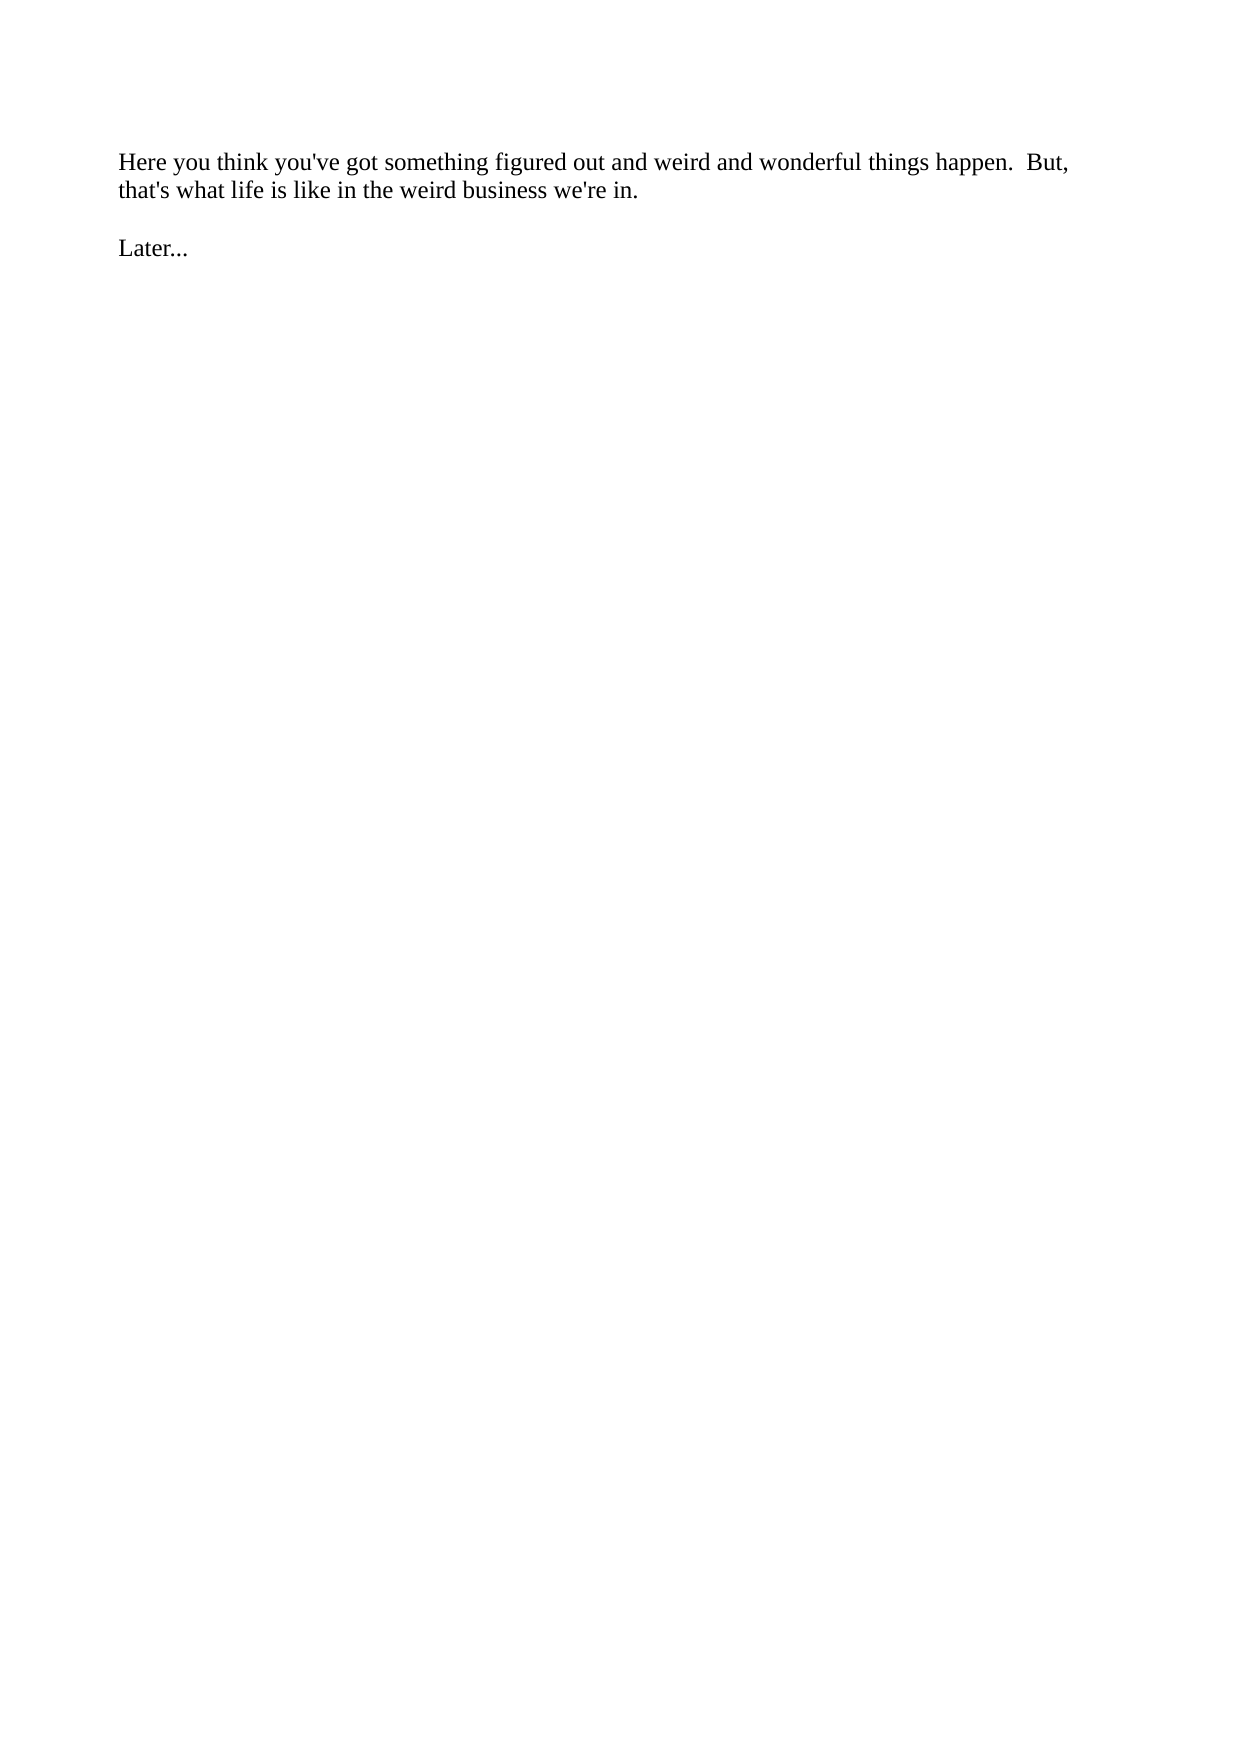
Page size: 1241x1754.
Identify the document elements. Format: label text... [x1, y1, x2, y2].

text Here you think you've got something figured out and weird and wonderful things happen. But, that's what life is like in the weird business we're in. [118, 147, 1122, 204]
text Later... [118, 233, 1122, 262]
